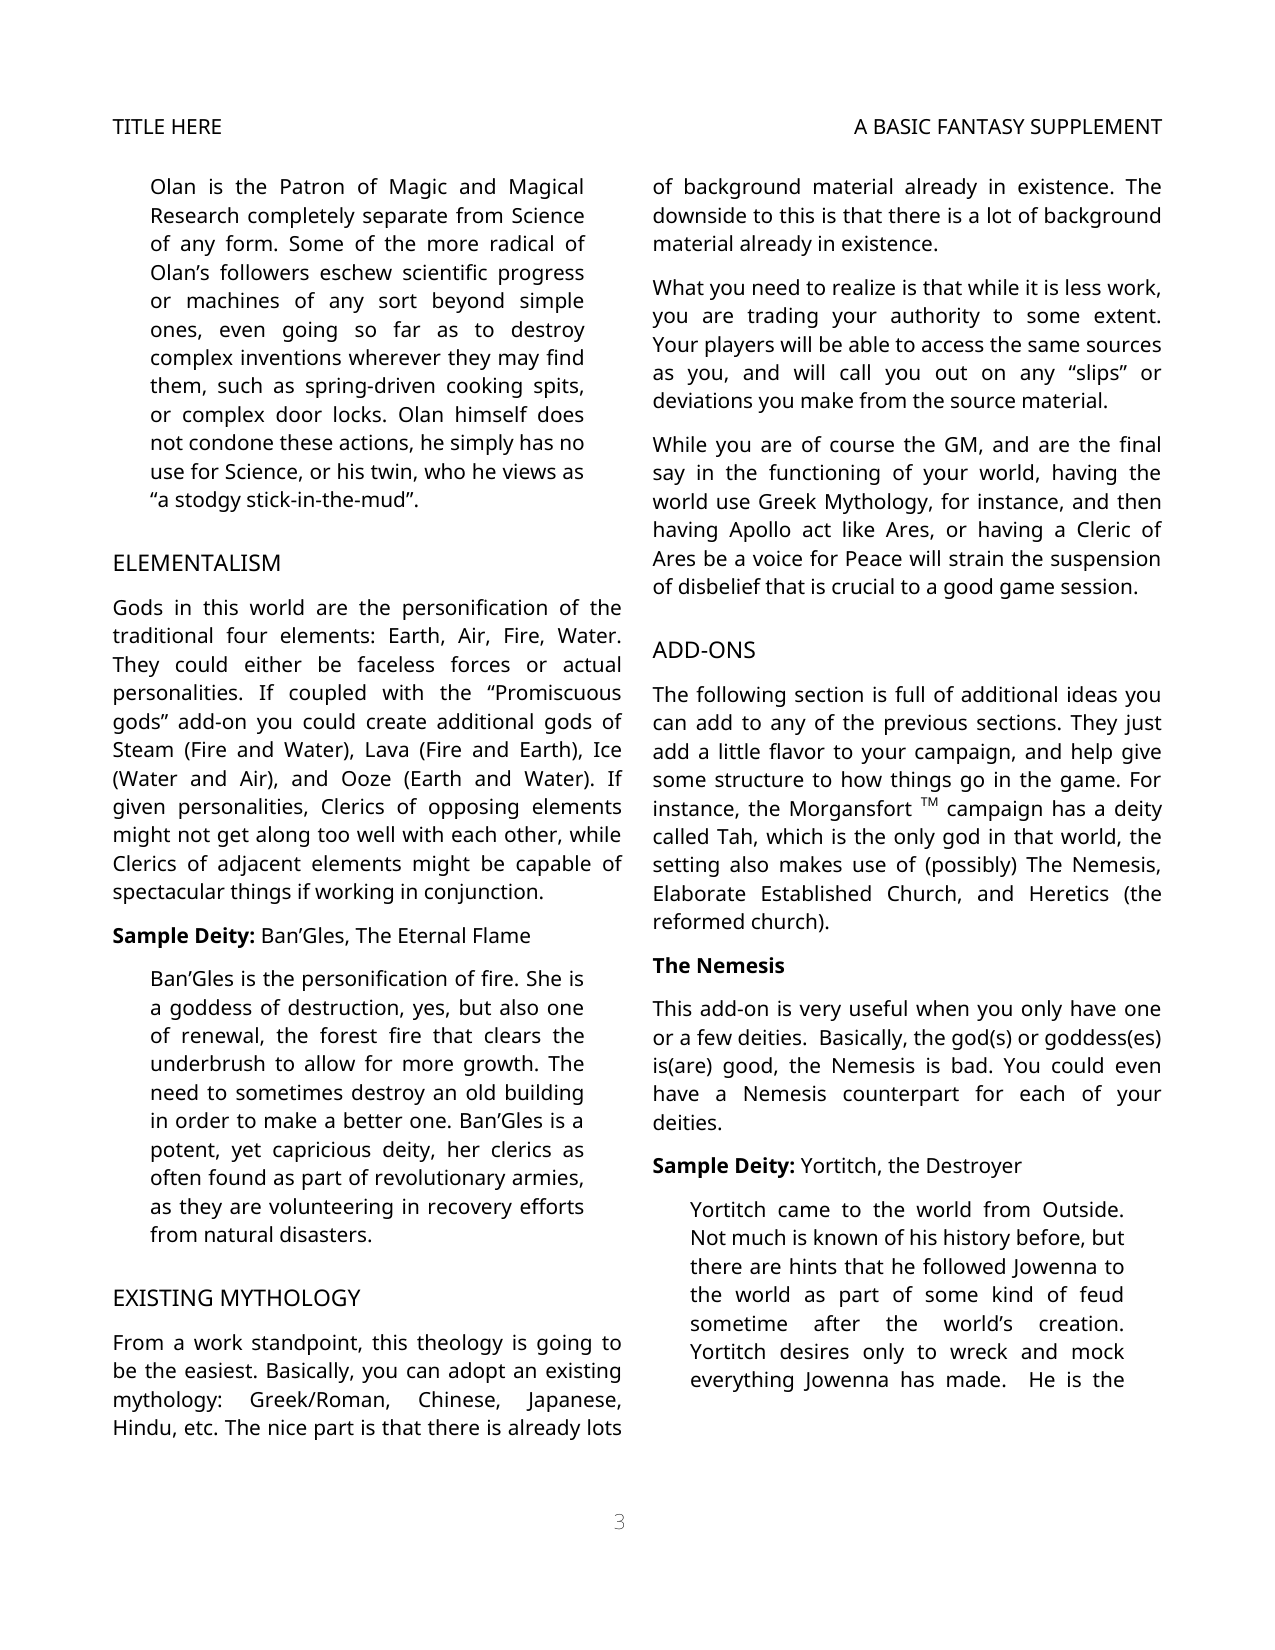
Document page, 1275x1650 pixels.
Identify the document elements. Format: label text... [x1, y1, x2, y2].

text The Nemesis [652, 951, 1162, 979]
text Sample Deity: Yortitch, the Destroyer [652, 1151, 1162, 1180]
text Sample Deity: Ban’Gles, The Eternal Flame [112, 921, 622, 949]
text Ban’Gles is the personification of fire. She is a goddess of destruction, yes, but also one of renewal, the forest fire that clears the underbrush to allow for more growth. The need to sometimes destroy an old building in order to make a better one. Ban’Gles is a potent, yet capricious deity, her clerics as often found as part of revolutionary armies, as they are volunteering in recovery efforts from natural disasters. [150, 964, 585, 1249]
text From a work standpoint, this theology is going to be the easiest. Basically, you can adopt an existing mythology: Greek/Roman, Chinese, Japanese, Hindu, etc. The nice part is that there is already lots [112, 1328, 622, 1442]
text of background material already in existence. The downside to this is that there is a lot of background material already in existence. [652, 172, 1162, 258]
text While you are of course the GM, and are the final say in the functioning of your world, having the world use Greek Mythology, for instance, and then having Apollo act like Ares, or having a Cleric of Ares be a voice for Peace will strain the suspension of disbelief that is crucial to a good game session. [652, 430, 1162, 601]
subtitle ELEMENTALISM [112, 547, 622, 578]
text Gods in this world are the personification of the traditional four elements: Earth, Air, Fire, Water. They could either be faceless forces or actual personalities. If coupled with the “Promiscuous gods” add-on you could create additional gods of Steam (Fire and Water), Lava (Fire and Earth), Ice (Water and Air), and Ooze (Earth and Water). If given personalities, Clerics of opposing elements might not get along too well with each other, while Clerics of adjacent elements might be capable of spectacular things if working in conjunction. [112, 593, 622, 906]
text This add-on is very useful when you only have one or a few deities. Basically, the god(s) or goddess(es) is(are) good, the Nemesis is bad. You could even have a Nemesis counterpart for each of your deities. [652, 994, 1162, 1136]
subtitle EXISTING MYTHOLOGY [112, 1282, 622, 1313]
text The following section is full of additional ideas you can add to any of the previous sections. They just add a little flavor to your campaign, and help give some structure to how things go in the game. For instance, the Morgansfort TM campaign has a deity called Tah, which is the only god in that world, the setting also makes use of (possibly) The Nemesis, Elaborate Established Church, and Heretics (the reformed church). [652, 680, 1162, 936]
text Yortitch came to the world from Outside. Not much is known of his history before, but there are hints that he followed Jowenna to the world as part of some kind of feud sometime after the world’s creation. Yortitch desires only to wreck and mock everything Jowenna has made. He is the [690, 1195, 1125, 1394]
subtitle ADD-ONS [652, 634, 1162, 665]
text What you need to realize is that while it is less work, you are trading your authority to some extent. Your players will be able to access the same sources as you, and will call you out on any “slips” or deviations you make from the source material. [652, 273, 1162, 415]
text Olan is the Patron of Magic and Magical Research completely separate from Science of any form. Some of the more radical of Olan’s followers eschew scientific progress or machines of any sort beyond simple ones, even going so far as to destroy complex inventions wherever they may find them, such as spring-driven cooking spits, or complex door locks. Olan himself does not condone these actions, he simply has no use for Science, or his twin, who he views as “a stodgy stick-in-the-mud”. [150, 172, 585, 514]
